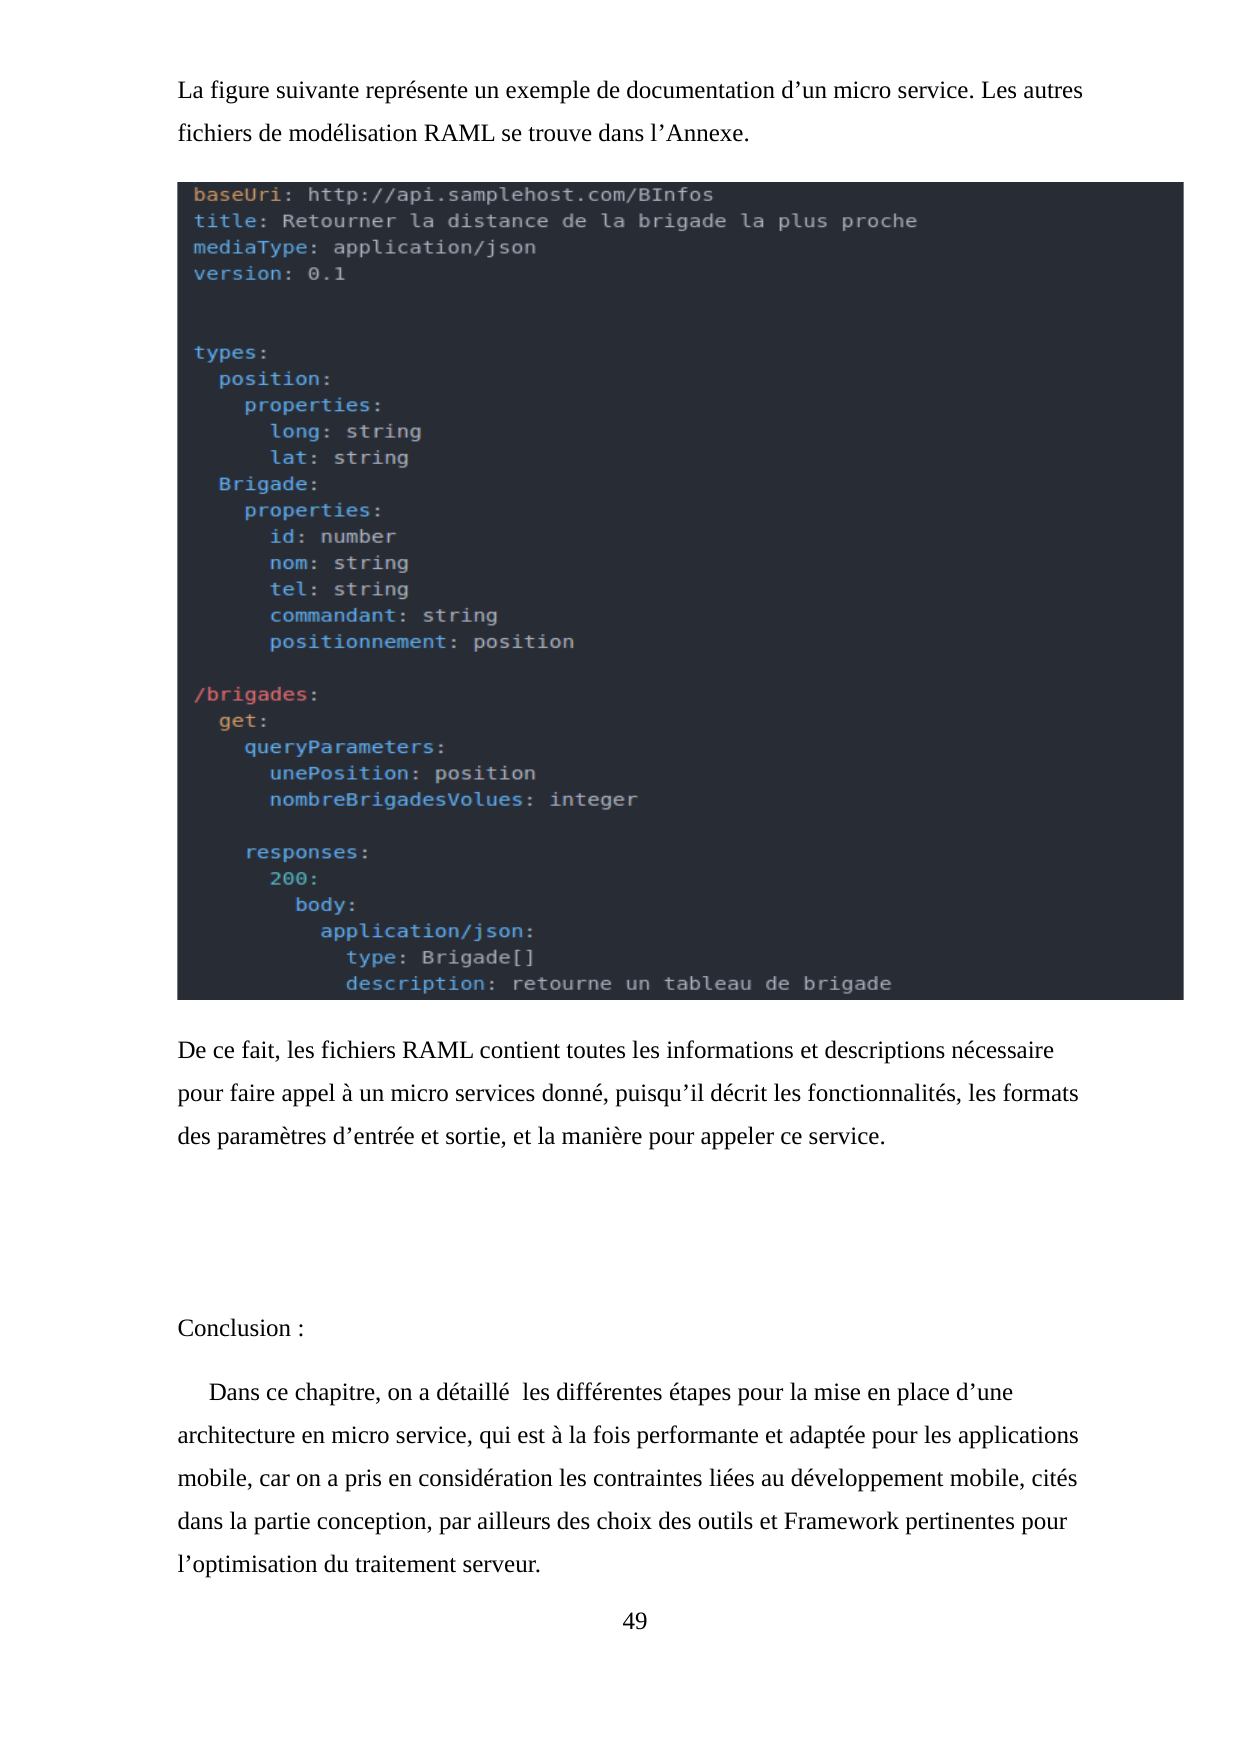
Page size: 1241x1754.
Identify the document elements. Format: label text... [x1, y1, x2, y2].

text De ce fait, les fichiers RAML contient toutes les informations et descriptions nécessaire pour faire appel à un micro services donné, puisqu’il décrit les fonctionnalités, les formats des paramètres d’entrée et sortie, et la manière pour appeler ce service. [177, 1035, 1092, 1150]
text Conclusion : [177, 1313, 1092, 1342]
text Dans ce chapitre, on a détaillé les différentes étapes pour la mise en place d’une architecture en micro service, qui est à la fois performante et adaptée pour les applications mobile, car on a pris en considération les contraintes liées au développement mobile, cités dans la partie conception, par ailleurs des choix des outils et Framework pertinentes pour l’optimisation du traitement serveur. [177, 1377, 1092, 1578]
text La figure suivante représente un exemple de documentation d’un micro service. Les autres fichiers de modélisation RAML se trouve dans l’Annexe. [177, 75, 1092, 147]
